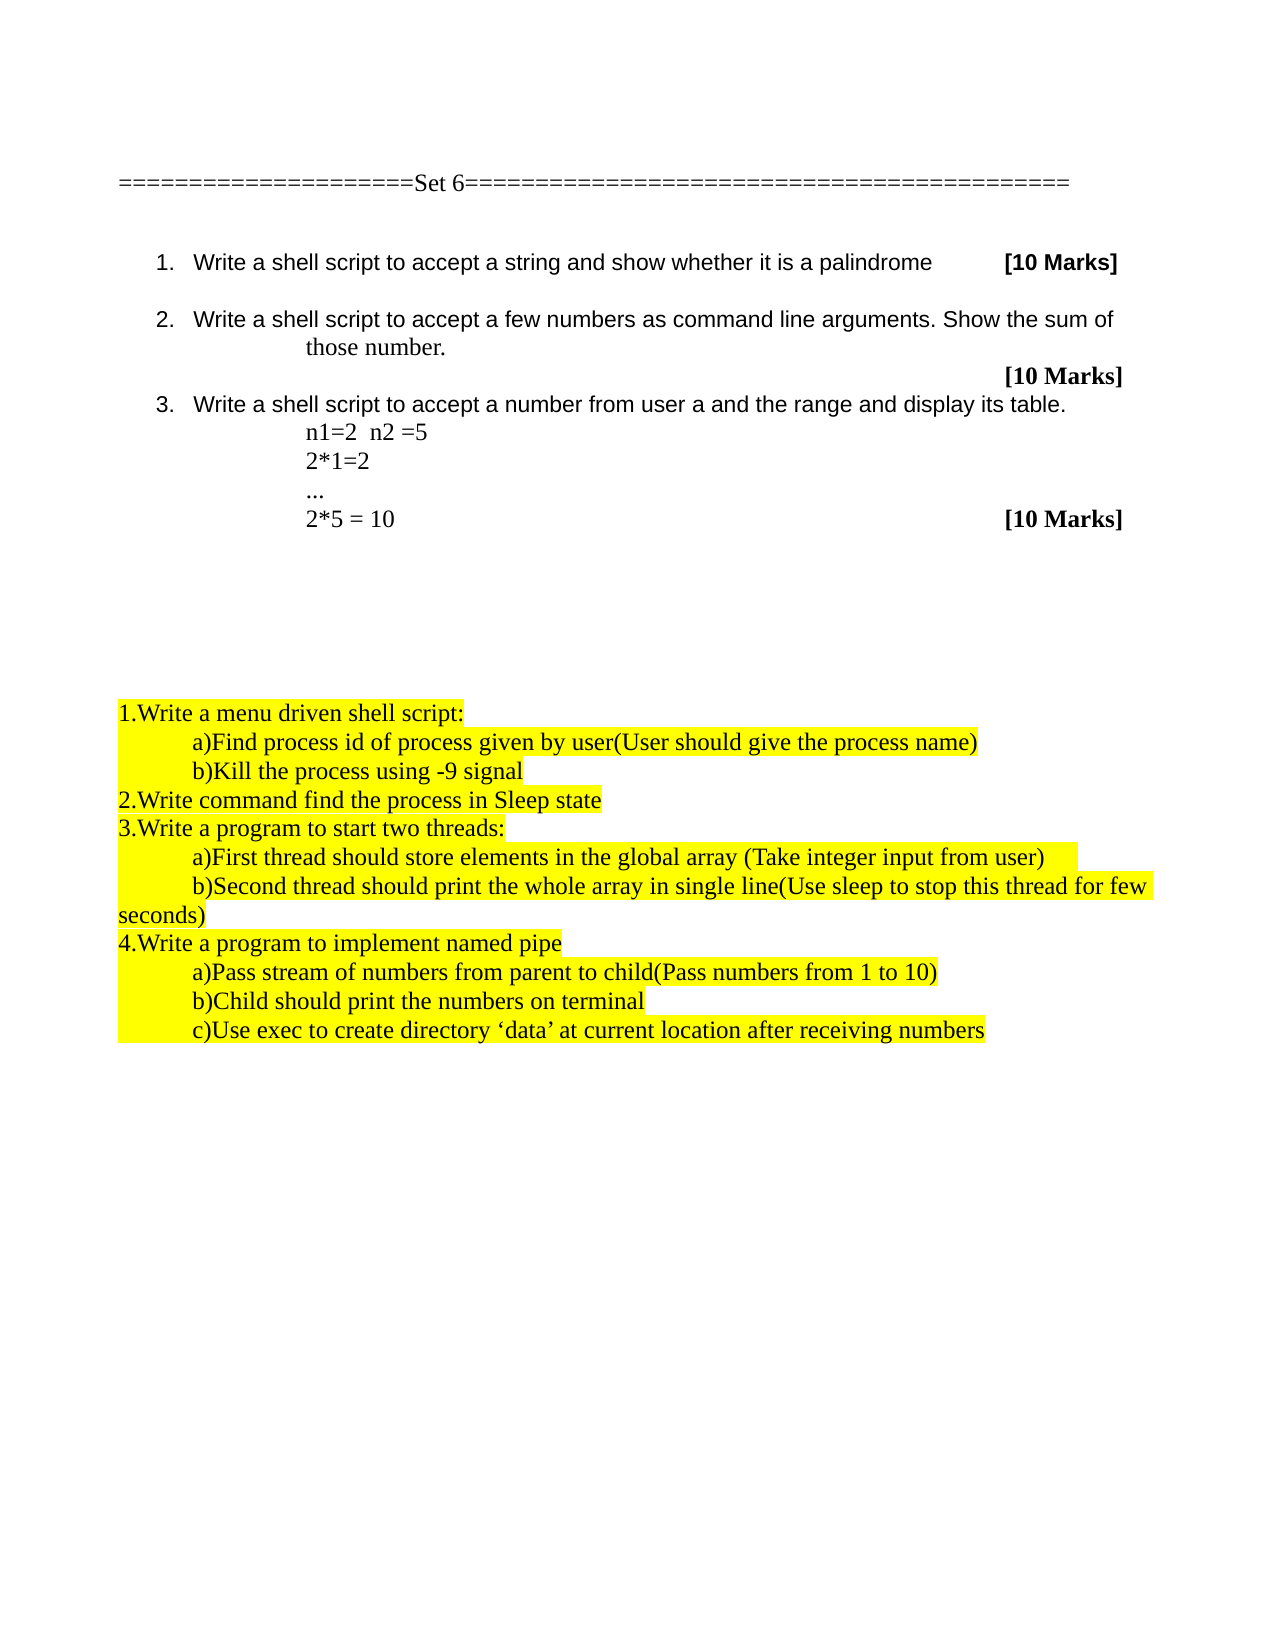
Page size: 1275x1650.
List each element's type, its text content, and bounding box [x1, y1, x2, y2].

text b)Kill the process using -9 signal [118, 756, 1157, 785]
text ... [306, 475, 1157, 504]
text c)Use exec to create directory ‘data’ at current location after receiving numbers [118, 1015, 1157, 1043]
text 3.Write a program to start two threads: [118, 813, 1157, 842]
text a)Pass stream of numbers from parent to child(Pass numbers from 1 to 10) [118, 957, 1157, 986]
list Write a shell script to accept a few numbers as command line arguments. Show the sum of [156, 306, 1157, 332]
text 2.Write command find the process in Sleep state [118, 785, 1157, 813]
text 4.Write a program to implement named pipe [118, 928, 1157, 957]
text [10 Marks] [756, 361, 1157, 389]
text a)First thread should store elements in the global array (Take integer input from user) [118, 842, 1157, 871]
list Write a shell script to accept a string and show whether it is a palindrome [10 Marks] [156, 249, 1157, 275]
text 1.Write a menu driven shell script: [118, 698, 1157, 727]
text n1=2 n2 =5 [306, 417, 1157, 446]
text b)Second thread should print the whole array in single line(Use sleep to stop this thread for few seconds) [118, 871, 1157, 928]
text a)Find process id of process given by user(User should give the process name) [118, 727, 1157, 756]
list Write a shell script to accept a number from user a and the range and display its table. [156, 391, 1157, 417]
text 2*5 = 10 [10 Marks] [306, 504, 1157, 532]
text 2*1=2 [306, 446, 1157, 475]
text those number. [306, 332, 1157, 361]
text =====================Set 6=========================================== [118, 168, 1157, 196]
text b)Child should print the numbers on terminal [118, 986, 1157, 1015]
